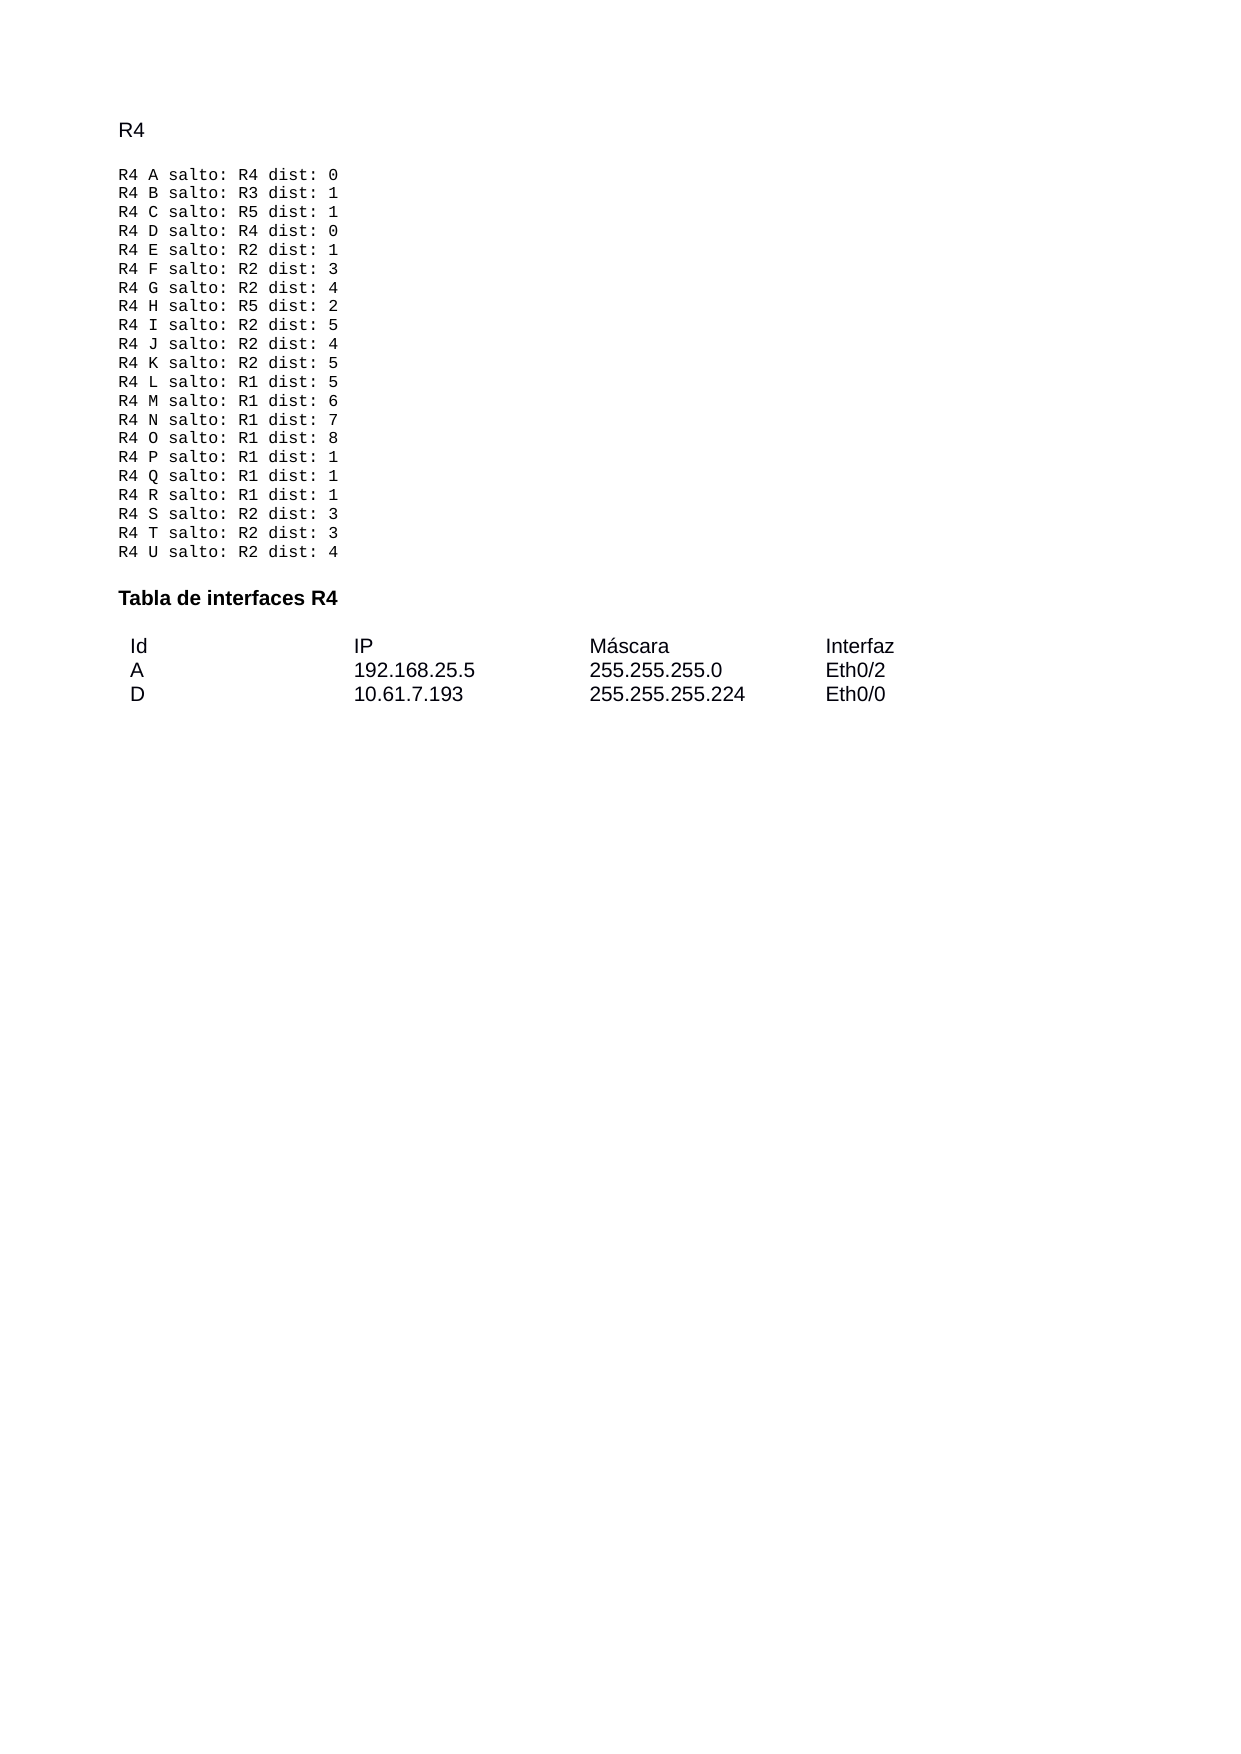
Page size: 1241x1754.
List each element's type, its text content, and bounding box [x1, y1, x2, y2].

text R4 K salto: R2 dist: 5 [118, 354, 1122, 373]
text R4 J salto: R2 dist: 4 [118, 336, 1122, 354]
text R4 H salto: R5 dist: 2 [118, 298, 1122, 317]
text R4 B salto: R3 dist: 1 [118, 185, 1122, 204]
table_header Id [119, 634, 342, 658]
text R4 M salto: R1 dist: 6 [118, 392, 1122, 411]
table_cell 255.255.255.224 [578, 682, 814, 706]
table_cell Eth0/2 [814, 658, 1050, 682]
text R4 G salto: R2 dist: 4 [118, 279, 1122, 298]
text R4 T salto: R2 dist: 3 [118, 524, 1122, 543]
text R4 L salto: R1 dist: 5 [118, 373, 1122, 392]
text R4 R salto: R1 dist: 1 [118, 487, 1122, 505]
text R4 C salto: R5 dist: 1 [118, 204, 1122, 223]
text R4 N salto: R1 dist: 7 [118, 411, 1122, 430]
table_cell 10.61.7.193 [342, 682, 578, 706]
text R4 P salto: R1 dist: 1 [118, 449, 1122, 468]
table_cell 255.255.255.0 [578, 658, 814, 682]
text R4 A salto: R4 dist: 0 [118, 166, 1122, 185]
text R4 Q salto: R1 dist: 1 [118, 468, 1122, 487]
text R4 U salto: R2 dist: 4 [118, 543, 1122, 562]
text R4 D salto: R4 dist: 0 [118, 223, 1122, 241]
text R4 F salto: R2 dist: 3 [118, 260, 1122, 279]
table_header Máscara [578, 634, 814, 658]
text R4 E salto: R2 dist: 1 [118, 241, 1122, 260]
table_cell D [119, 682, 342, 706]
table_header IP [342, 634, 578, 658]
table_header Interfaz [814, 634, 1050, 658]
table_cell 192.168.25.5 [342, 658, 578, 682]
text R4 I salto: R2 dist: 5 [118, 317, 1122, 336]
table_cell Eth0/0 [814, 682, 1050, 706]
text Tabla de interfaces R4 [118, 586, 1122, 610]
text R4 [118, 118, 1122, 142]
text R4 O salto: R1 dist: 8 [118, 430, 1122, 449]
table_cell A [119, 658, 342, 682]
text R4 S salto: R2 dist: 3 [118, 505, 1122, 524]
